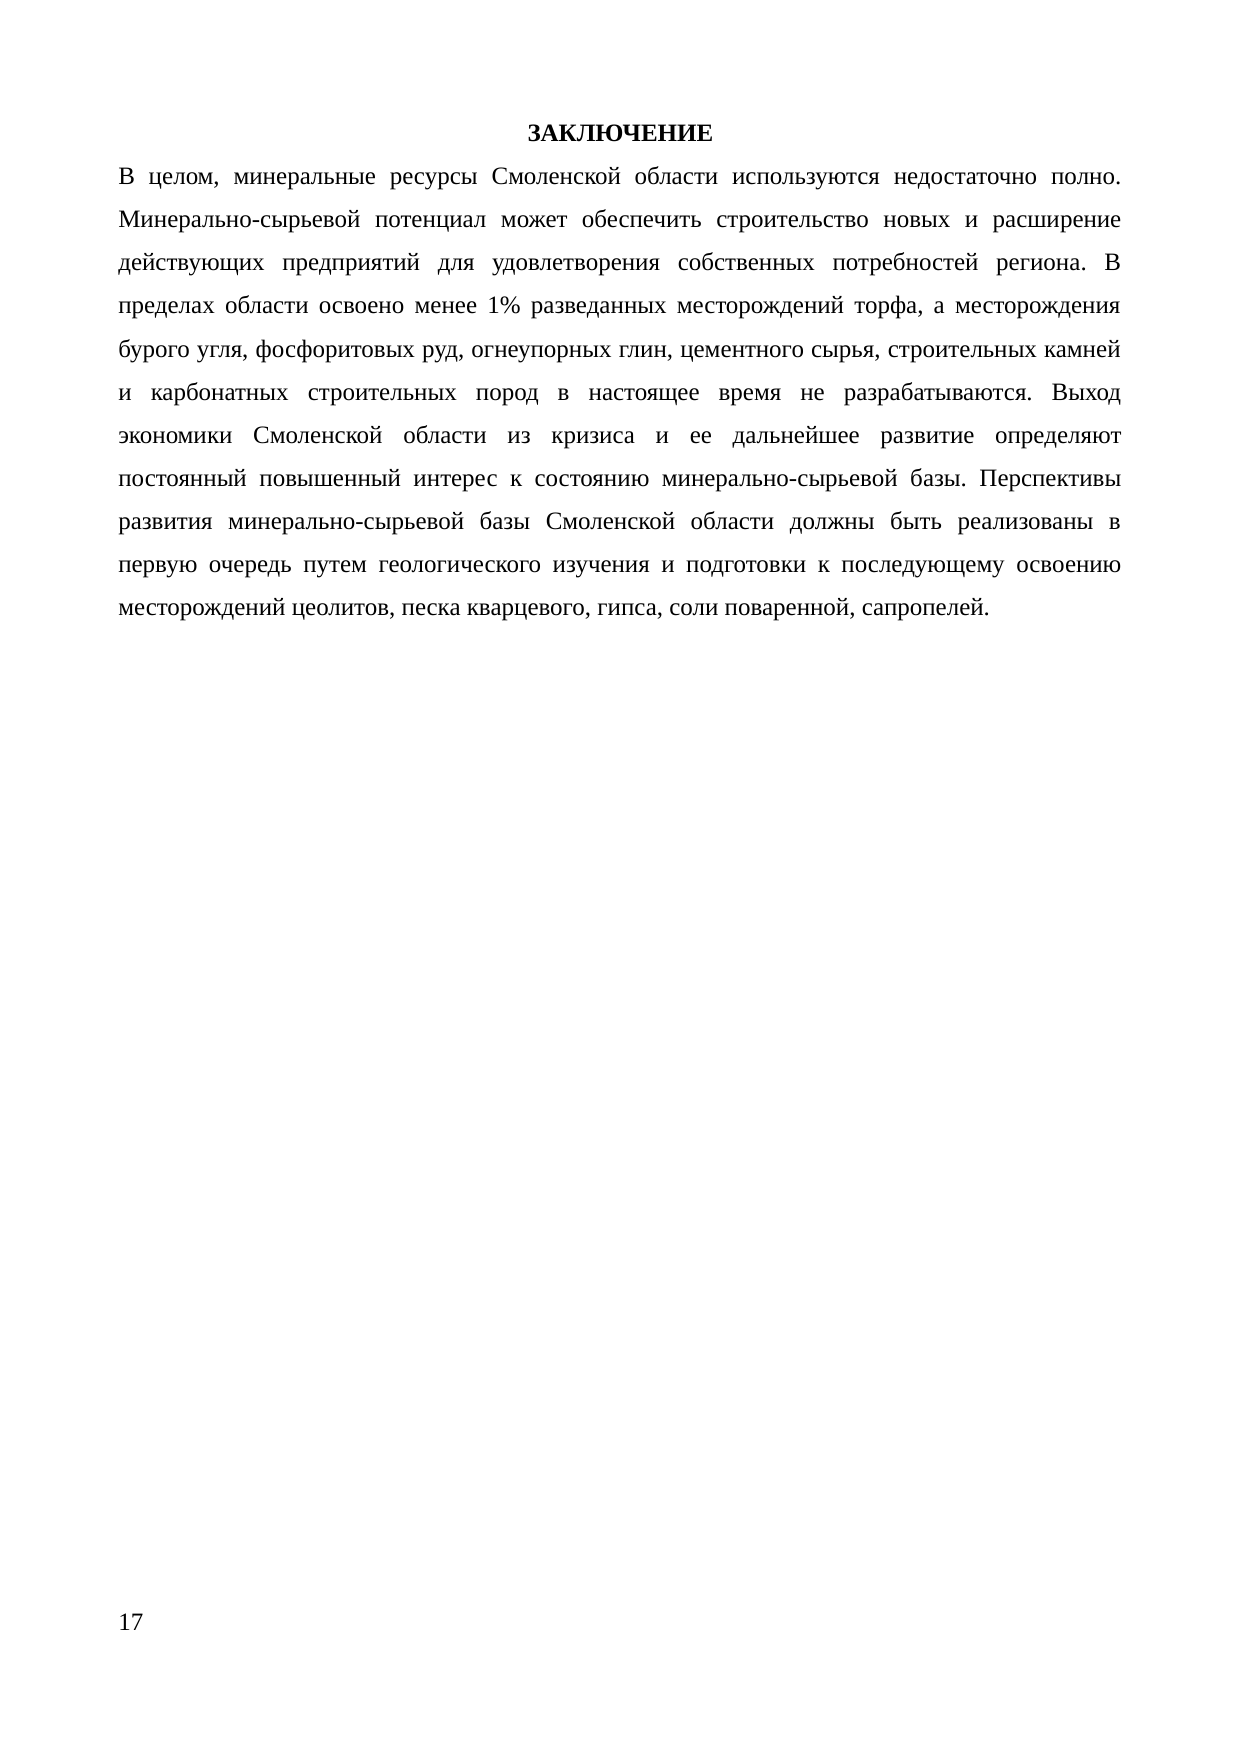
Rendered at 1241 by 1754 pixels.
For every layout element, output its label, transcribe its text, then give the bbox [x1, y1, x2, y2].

text ЗАКЛЮЧЕНИЕ [118, 118, 1122, 147]
text В целом, минеральные ресурсы Смоленской области используются недостаточно полно. Минерально-сырьевой потенциал может обеспечить строительство новых и расширение действующих предприятий для удовлетворения собственных потребностей региона. В пределах области освоено менее 1% разведанных месторождений торфа, а месторождения бурого угля, фосфоритовых руд, огнеупорных глин, цементного сырья, строительных камней и карбонатных строительных пород в настоящее время не разрабатываются. Выход экономики Смоленской области из кризиса и ее дальнейшее развитие определяют постоянный повышенный интерес к состоянию минерально-сырьевой базы. Перспективы развития минерально-сырьевой базы Смоленской области должны быть реализованы в первую очередь путем геологического изучения и подготовки к последующему освоению месторождений цеолитов, песка кварцевого, гипса, соли поваренной, сапропелей. [118, 161, 1122, 621]
